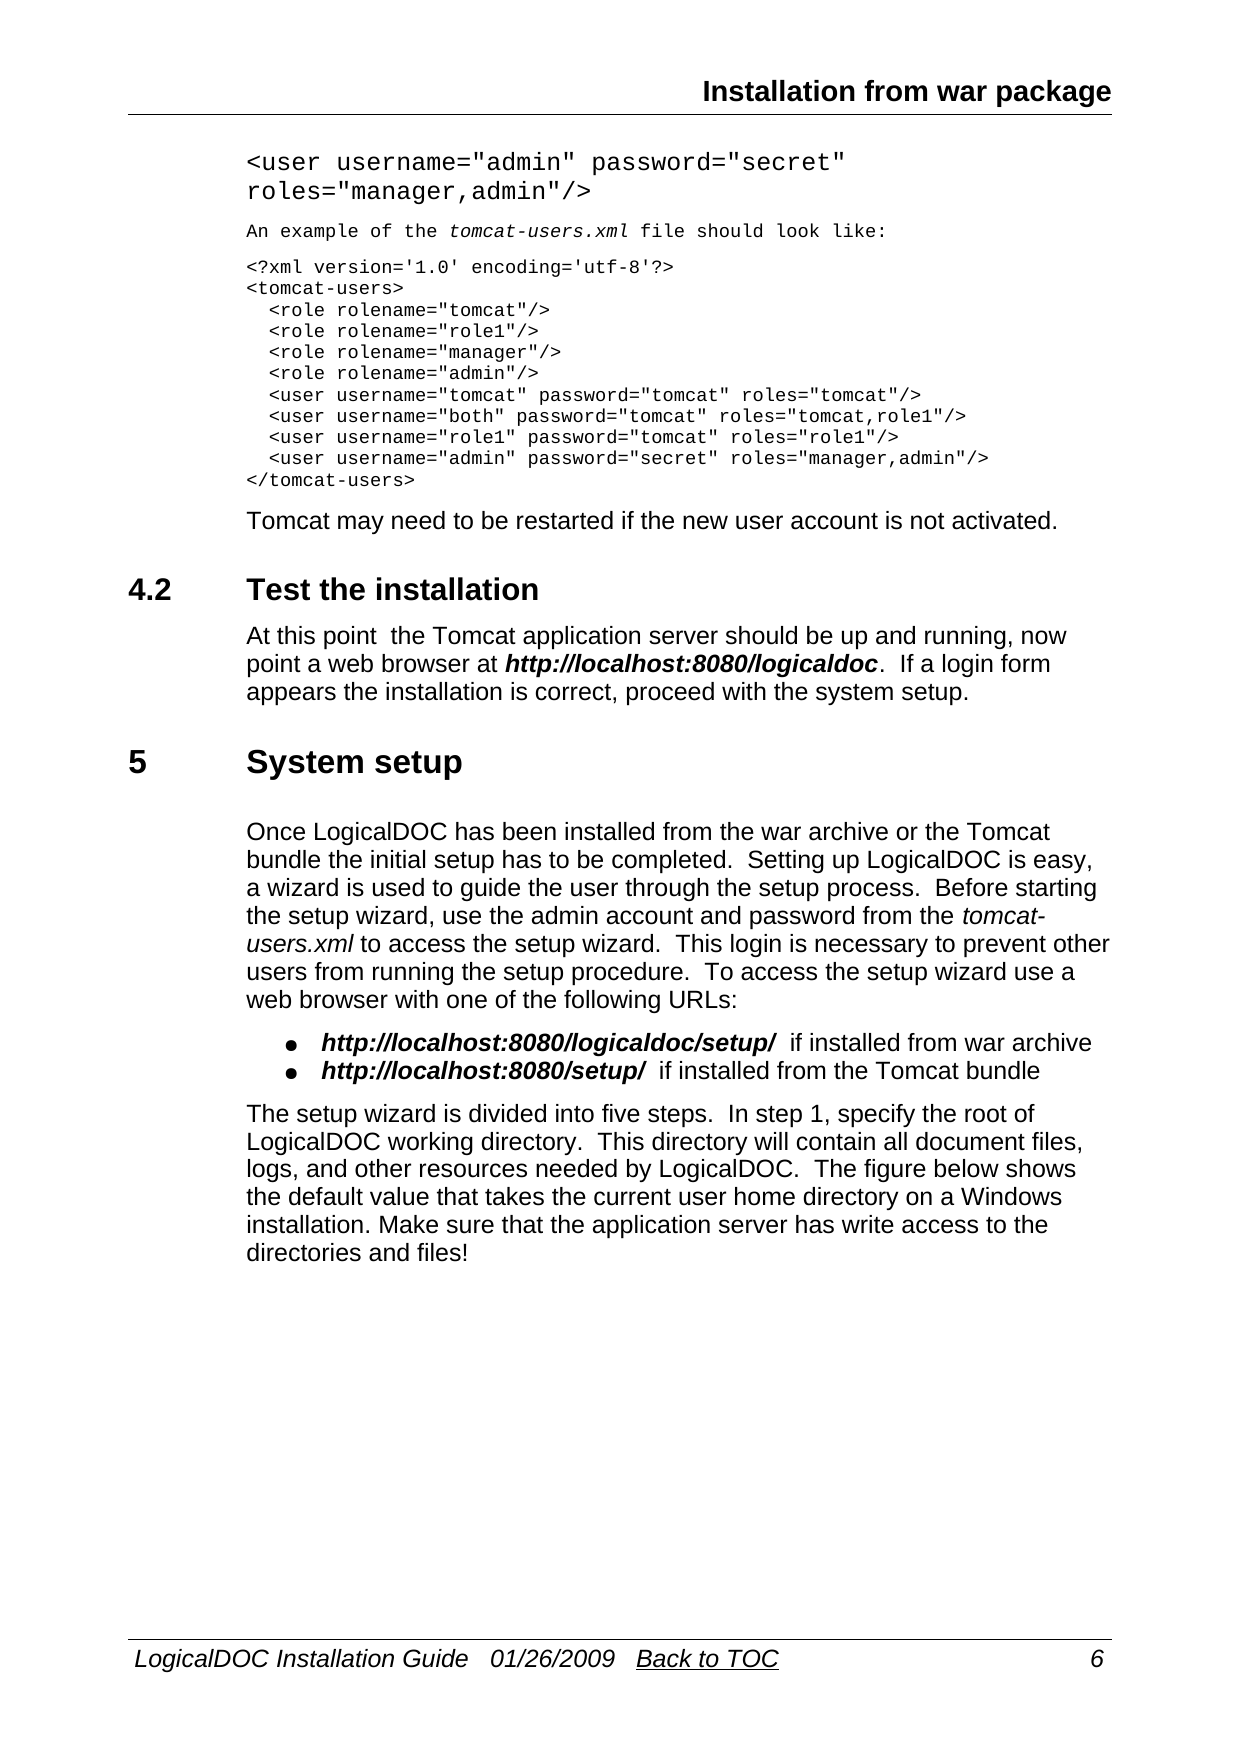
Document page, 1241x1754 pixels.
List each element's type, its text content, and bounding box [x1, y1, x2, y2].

text <user username="role1" password="tomcat" roles="role1"/> [246, 428, 1112, 449]
subtitle System setup [128, 743, 1112, 781]
text <role rolename="role1"/> [246, 322, 1112, 343]
text <?xml version='1.0' encoding='utf-8'?> [246, 258, 1112, 279]
list http://localhost:8080/logicaldoc/setup/ if installed from war archive [284, 1028, 1112, 1056]
text <user username="admin" password="secret" roles="manager,admin"/> [246, 150, 1112, 207]
text <role rolename="admin"/> [246, 364, 1112, 385]
text An example of the tomcat-users.xml file should look like: [246, 222, 1112, 243]
text <user username="admin" password="secret" roles="manager,admin"/> [246, 449, 1112, 470]
list http://localhost:8080/setup/ if installed from the Tomcat bundle [284, 1056, 1112, 1084]
text <user username="tomcat" password="tomcat" roles="tomcat"/> [246, 385, 1112, 407]
text Tomcat may need to be restarted if the new user account is not activated. [246, 507, 1112, 534]
text The setup wizard is divided into five steps. In step 1, specify the root of LogicalDOC working directory. This directory will contain all document files, logs, and other resources needed by LogicalDOC. The figure below shows the default value that takes the current user home directory on a Windows installation. Make sure that the application server has write access to the directories and files! [246, 1099, 1112, 1267]
subtitle Test the installation [128, 572, 1112, 607]
text <tomcat-users> [246, 279, 1112, 300]
text At this point the Tomcat application server should be up and running, now point a web browser at http://localhost:8080/logicaldoc. If a login form appears the installation is correct, proceed with the system setup. [246, 622, 1112, 706]
text Once LogicalDOC has been installed from the war archive or the Tomcat bundle the initial setup has to be completed. Setting up LogicalDOC is easy, a wizard is used to guide the user through the setup process. Before starting the setup wizard, use the admin account and password from the tomcat-users.xml to access the setup wizard. This login is necessary to prevent other users from running the setup procedure. To access the setup wizard use a web browser with one of the following URLs: [246, 818, 1112, 1013]
text <role rolename="tomcat"/> [246, 300, 1112, 322]
text </tomcat-users> [246, 470, 1112, 492]
text <user username="both" password="tomcat" roles="tomcat,role1"/> [246, 407, 1112, 428]
text <role rolename="manager"/> [246, 343, 1112, 364]
